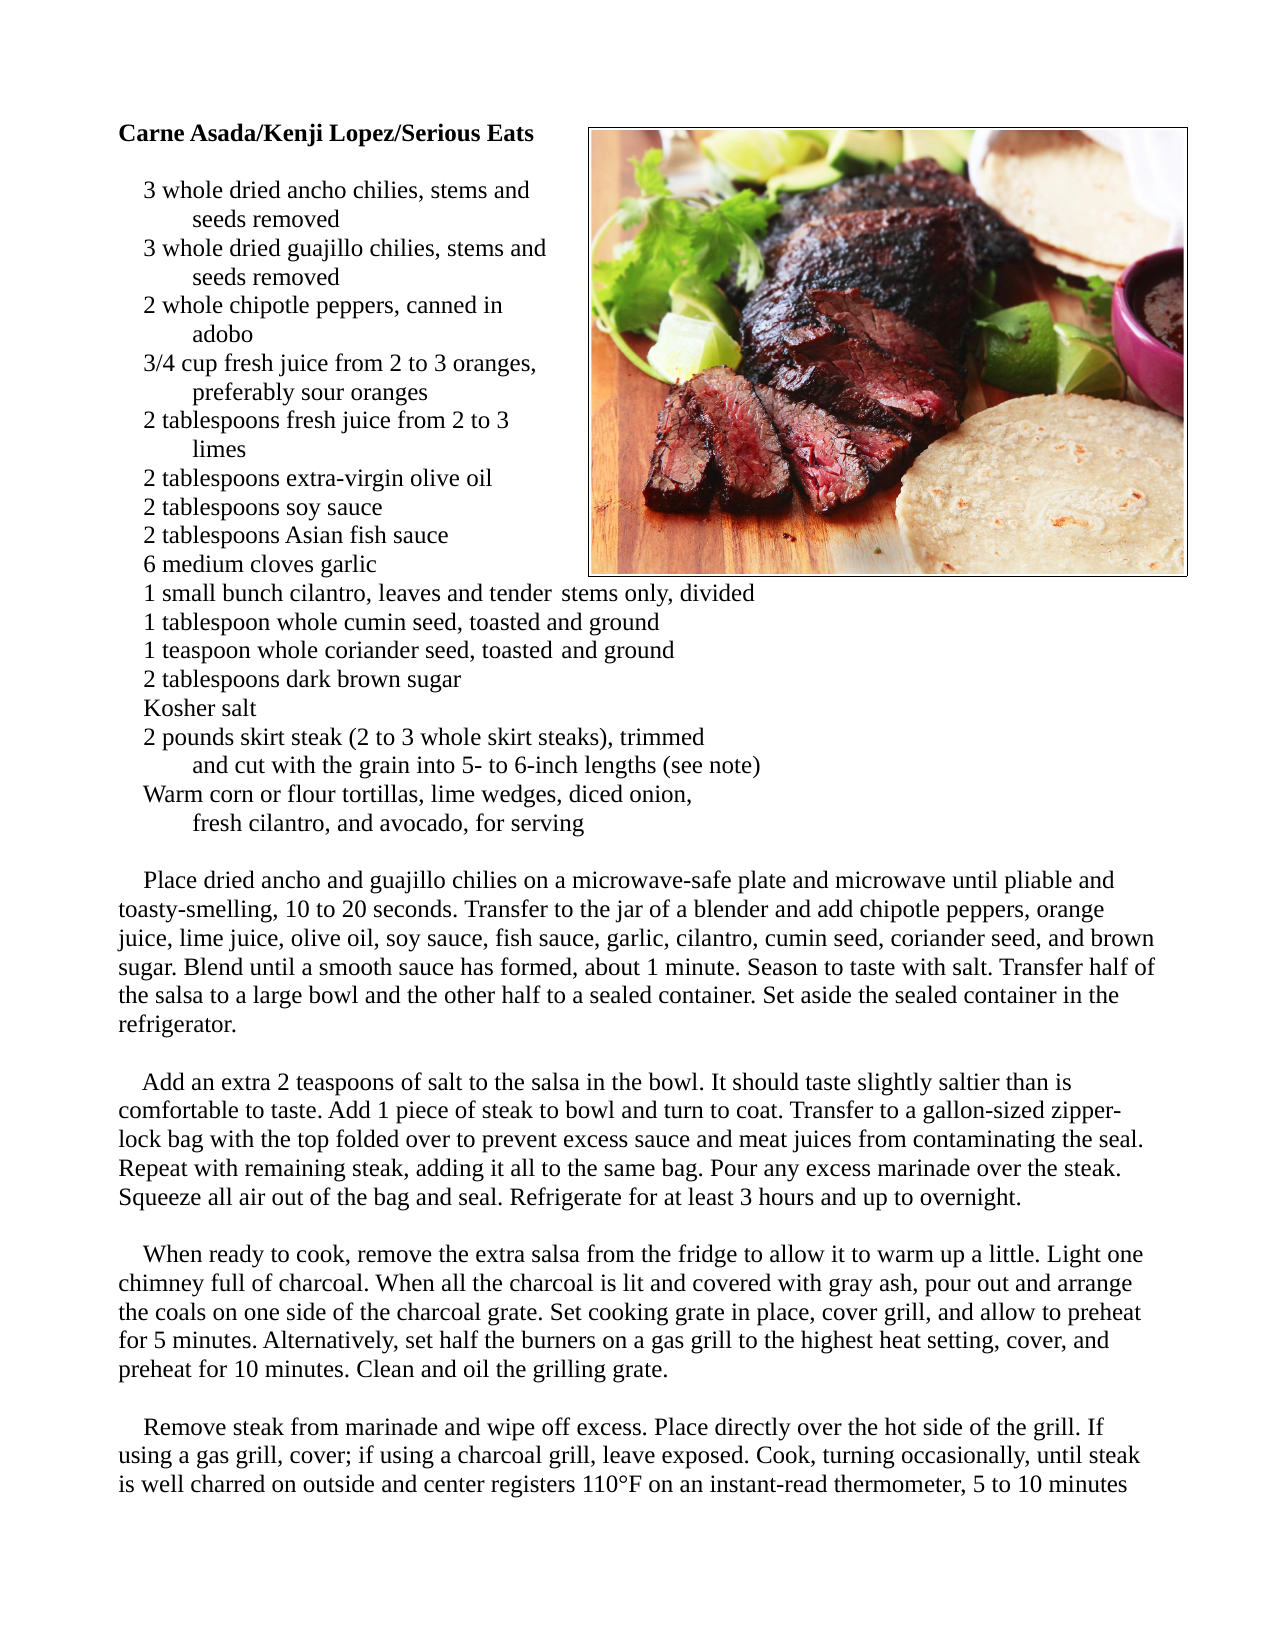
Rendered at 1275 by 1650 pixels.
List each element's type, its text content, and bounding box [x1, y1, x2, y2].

text 3 whole dried guajillo chilies, stems and seeds removed [118, 233, 588, 291]
text and cut with the grain into 5- to 6-inch lengths (see note) [118, 751, 1157, 779]
text Carne Asada/Kenji Lopez/Serious Eats [118, 118, 1157, 147]
text 6 medium cloves garlic [118, 549, 1157, 578]
text Kosher salt [118, 693, 1157, 722]
text 2 whole chipotle peppers, canned in adobo [118, 291, 588, 348]
text Remove steak from marinade and wipe off excess. Place directly over the hot side of the grill. If using a gas grill, cover; if using a charcoal grill, leave exposed. Cook, turning occasionally, until steak is well charred on outside and center registers 110°F on an instant-read thermometer, 5 to 10 minutes [118, 1412, 1157, 1498]
text 1 tablespoon whole cumin seed, toasted and ground [118, 607, 1157, 636]
text 3/4 cup fresh juice from 2 to 3 oranges, preferably sour oranges [118, 348, 588, 406]
text 1 teaspoon whole coriander seed, toasted and ground [118, 636, 1157, 664]
text [589, 128, 1187, 576]
text Add an extra 2 teaspoons of salt to the salsa in the bowl. It should taste slightly saltier than is comfortable to taste. Add 1 piece of steak to bowl and turn to coat. Transfer to a gallon-sized zipper-lock bag with the top folded over to prevent excess sauce and meat juices from contaminating the seal. Repeat with remaining steak, adding it all to the same bag. Pour any excess marinade over the steak. Squeeze all air out of the bag and seal. Refrigerate for at least 3 hours and up to overnight. [118, 1067, 1157, 1211]
text 2 tablespoons dark brown sugar [118, 664, 1157, 693]
text 2 pounds skirt steak (2 to 3 whole skirt steaks), trimmed [118, 722, 1157, 751]
text Warm corn or flour tortillas, lime wedges, diced onion, [118, 779, 1157, 808]
text fresh cilantro, and avocado, for serving [118, 808, 1157, 837]
text 3 whole dried ancho chilies, stems and seeds removed [118, 176, 588, 233]
text 2 tablespoons fresh juice from 2 to 3 limes [118, 406, 588, 463]
text Place dried ancho and guajillo chilies on a microwave-safe plate and microwave until pliable and toasty-smelling, 10 to 20 seconds. Transfer to the jar of a blender and add chipotle peppers, orange juice, lime juice, olive oil, soy sauce, fish sauce, garlic, cilantro, cumin seed, coriander seed, and brown sugar. Blend until a smooth sauce has formed, about 1 minute. Season to taste with salt. Transfer half of the salsa to a large bowl and the other half to a sealed container. Set aside the sealed container in the refrigerator. [118, 866, 1157, 1038]
text When ready to cook, remove the extra salsa from the fridge to allow it to warm up a little. Light one chimney full of charcoal. When all the charcoal is lit and covered with gray ash, pour out and arrange the coals on one side of the charcoal grate. Set cooking grate in place, cover grill, and allow to preheat for 5 minutes. Alternatively, set half the burners on a gas grill to the highest heat setting, cover, and preheat for 10 minutes. Clean and oil the grilling grate. [118, 1239, 1157, 1383]
text 2 tablespoons extra-virgin olive oil [118, 463, 588, 492]
text 2 tablespoons Asian fish sauce [118, 521, 588, 549]
text 2 tablespoons soy sauce [118, 492, 588, 521]
picture [591, 130, 1184, 574]
text 1 small bunch cilantro, leaves and tender stems only, divided [118, 578, 1157, 607]
